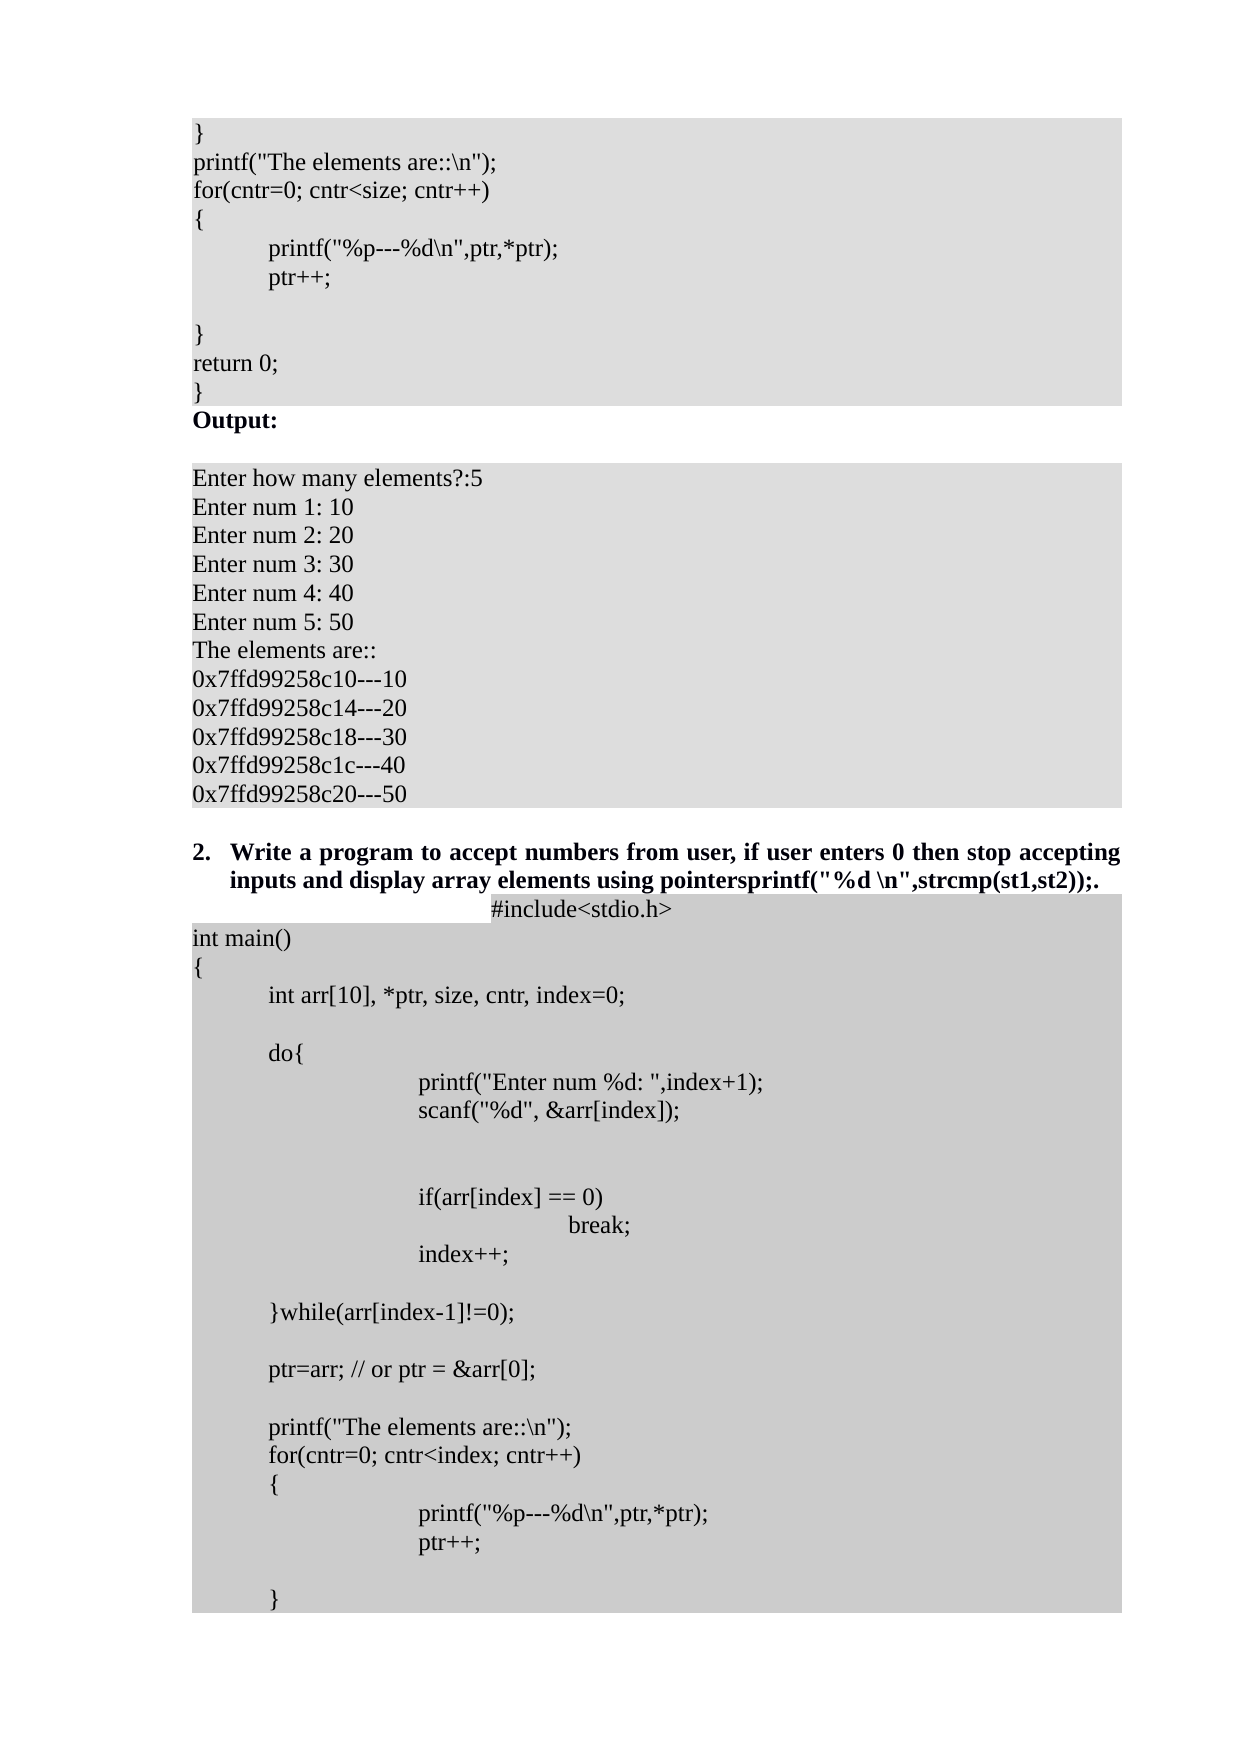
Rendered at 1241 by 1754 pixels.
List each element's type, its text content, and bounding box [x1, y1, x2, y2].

text 0x7ffd99258c18---30 [192, 722, 1122, 751]
text printf("The elements are::\n"); [192, 1412, 1122, 1441]
text ptr++; [192, 262, 1122, 291]
text 0x7ffd99258c20---50 [192, 779, 1122, 808]
text for(cntr=0; cntr<index; cntr++) [192, 1441, 1122, 1469]
text index++; [192, 1239, 1122, 1268]
text printf("%p---%d\n",ptr,*ptr); [192, 233, 1122, 262]
text for(cntr=0; cntr<size; cntr++) [192, 176, 1122, 204]
text { [192, 952, 1122, 981]
text Enter num 1: 10 [192, 492, 1122, 521]
text ptr++; [192, 1527, 1122, 1556]
text printf("%p---%d\n",ptr,*ptr); [192, 1498, 1122, 1527]
text } [192, 377, 1122, 406]
text #include<stdio.h> [491, 894, 1122, 923]
text Enter num 5: 50 [192, 607, 1122, 636]
text ptr=arr; // or ptr = &arr[0]; [192, 1354, 1122, 1383]
text } [192, 1584, 1122, 1613]
text scanf("%d", &arr[index]); [192, 1096, 1122, 1124]
text break; [192, 1211, 1122, 1239]
text 0x7ffd99258c1c---40 [192, 751, 1122, 779]
text int arr[10], *ptr, size, cntr, index=0; [192, 981, 1122, 1009]
text if(arr[index] == 0) [192, 1182, 1122, 1211]
text Output: [192, 406, 1122, 434]
text do{ [192, 1038, 1122, 1067]
text 0x7ffd99258c14---20 [192, 693, 1122, 722]
text }while(arr[index-1]!=0); [192, 1297, 1122, 1326]
text 0x7ffd99258c10---10 [192, 664, 1122, 693]
text return 0; [192, 348, 1122, 377]
text Enter num 4: 40 [192, 578, 1122, 607]
text Enter num 2: 20 [192, 521, 1122, 549]
list Write a program to accept numbers from user, if user enters 0 then stop accepting inputs and display array elements using pointersprintf("%d \n",strcmp(st1,st2));. [192, 837, 1122, 894]
text The elements are:: [192, 636, 1122, 664]
text { [192, 1469, 1122, 1498]
text Enter num 3: 30 [192, 549, 1122, 578]
text Enter how many elements?:5 [192, 463, 1122, 492]
text printf("Enter num %d: ",index+1); [192, 1067, 1122, 1096]
text } [192, 319, 1122, 348]
text { [192, 204, 1122, 233]
text printf("The elements are::\n"); [192, 147, 1122, 176]
text } [192, 118, 1122, 147]
text int main() [192, 923, 1122, 952]
